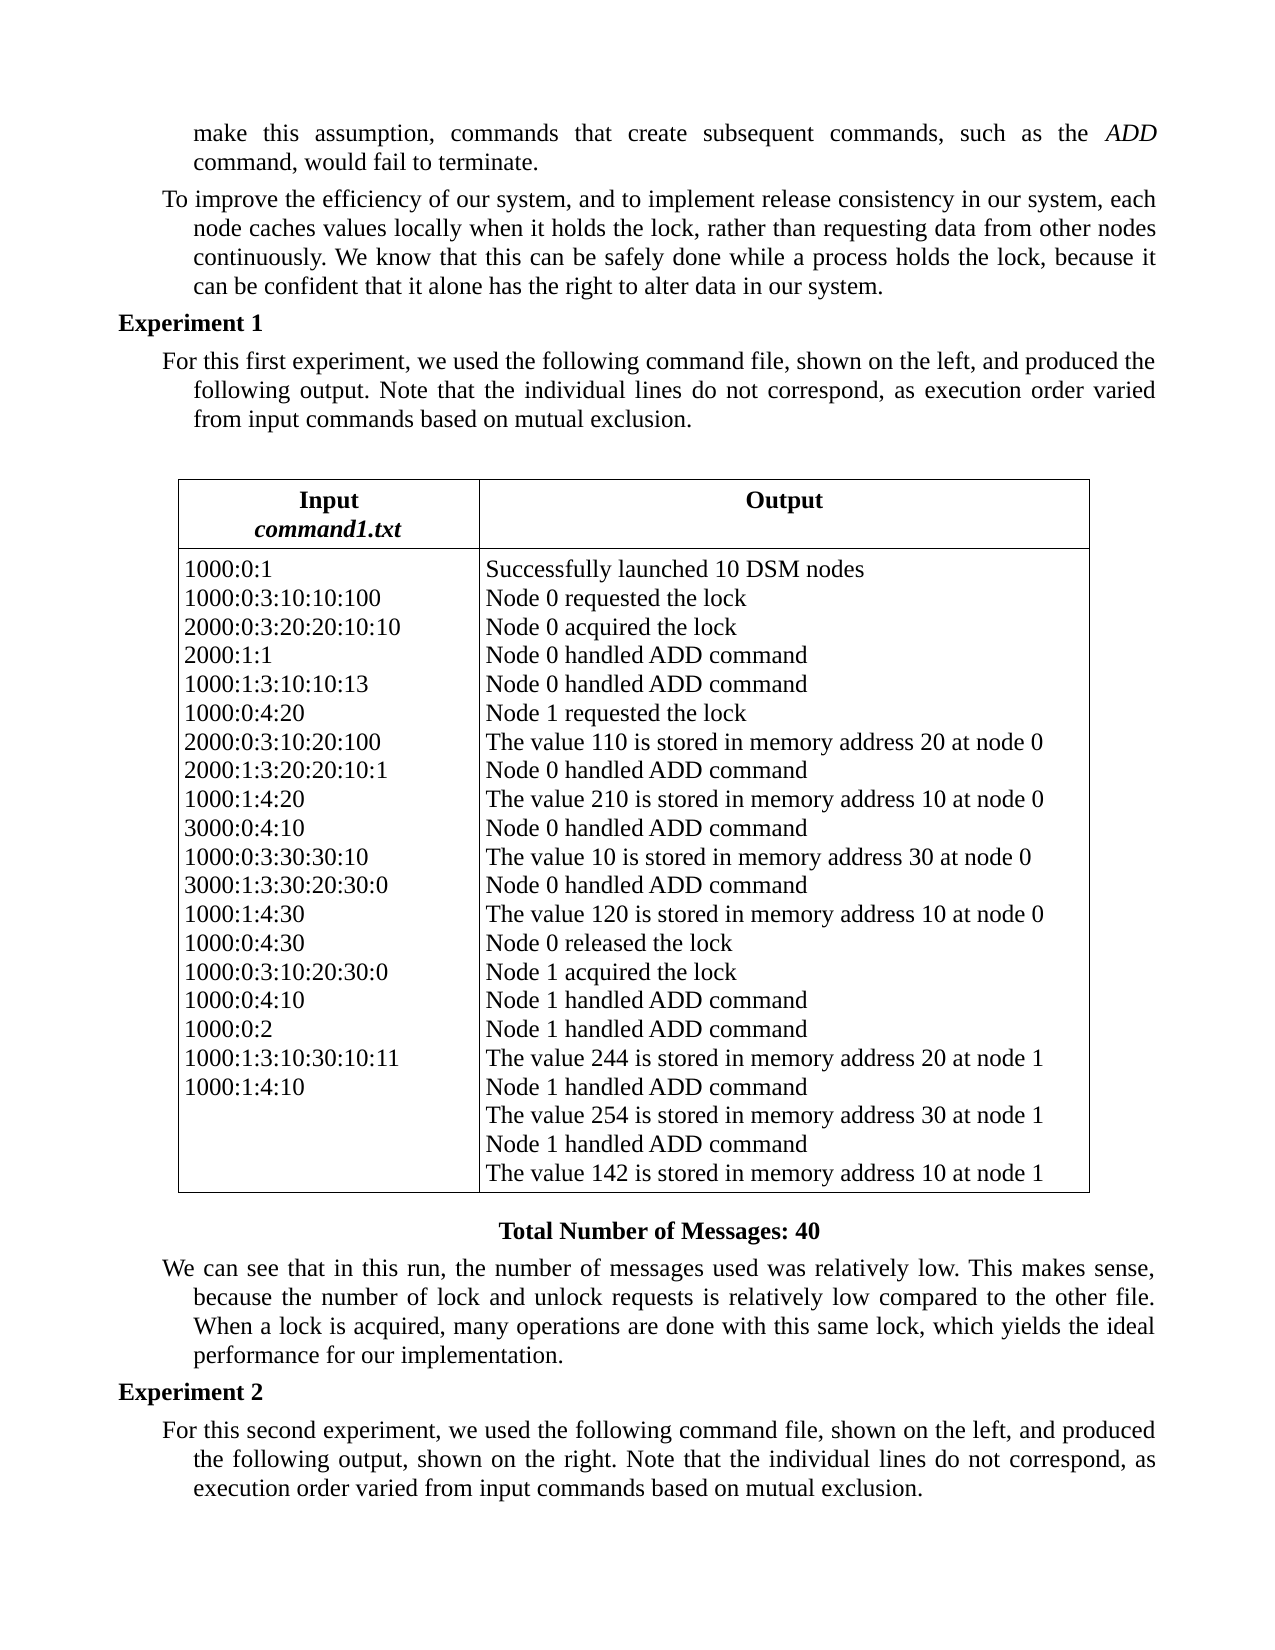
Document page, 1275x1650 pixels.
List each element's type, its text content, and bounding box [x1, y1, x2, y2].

table_cell 1000:0:1 1000:0:3:10:10:100 2000:0:3:20:20:10:10 2000:1:1 1000:1:3:10:10:13 1000:0:4:20 2000:0:3:10:20:100 2000:1:3:20:20:10:1 1000:1:4:20 3000:0:4:10 1000:0:3:30:30:10 3000:1:3:30:20:30:0 1000:1:4:30 1000:0:4:30 1000:0:3:10:20:30:0 1000:0:4:10 1000:0:2 1000:1:3:10:30:10:11 1000:1:4:10 [179, 549, 479, 1192]
text Experiment 1 [118, 308, 1157, 337]
text We can see that in this run, the number of messages used was relatively low. This makes sense, because the number of lock and unlock requests is relatively low compared to the other file. When a lock is acquired, many operations are done with this same lock, which yields the ideal performance for our implementation. [162, 1253, 1157, 1368]
text Experiment 2 [118, 1377, 1157, 1406]
text For this first experiment, we used the following command file, shown on the left, and produced the following output. Note that the individual lines do not correspond, as execution order varied from input commands based on mutual exclusion. [162, 346, 1157, 432]
text To improve the efficiency of our system, and to implement release consistency in our system, each node caches values locally when it holds the lock, rather than requesting data from other nodes continuously. We know that this can be safely done while a process holds the lock, because it can be confident that it alone has the right to alter data in our system. [162, 184, 1157, 299]
table_header Input command1.txt [179, 480, 479, 548]
text For this second experiment, we used the following command file, shown on the left, and produced the following output, shown on the right. Note that the individual lines do not correspond, as execution order varied from input commands based on mutual exclusion. [162, 1415, 1157, 1501]
table_cell Successfully launched 10 DSM nodes Node 0 requested the lock Node 0 acquired the lock Node 0 handled ADD command Node 0 handled ADD command Node 1 requested the lock The value 110 is stored in memory address 20 at node 0 Node 0 handled ADD command The value 210 is stored in memory address 10 at node 0 Node 0 handled ADD command The value 10 is stored in memory address 30 at node 0 Node 0 handled ADD command The value 120 is stored in memory address 10 at node 0 Node 0 released the lock Node 1 acquired the lock Node 1 handled ADD command Node 1 handled ADD command The value 244 is stored in memory address 20 at node 1 Node 1 handled ADD command The value 254 is stored in memory address 30 at node 1 Node 1 handled ADD command The value 142 is stored in memory address 10 at node 1 [480, 549, 1089, 1192]
text make this assumption, commands that create subsequent commands, such as the ADD command, would fail to terminate. [162, 118, 1157, 176]
text Total Number of Messages: 40 [162, 1216, 1157, 1244]
table_header Output [480, 480, 1089, 548]
